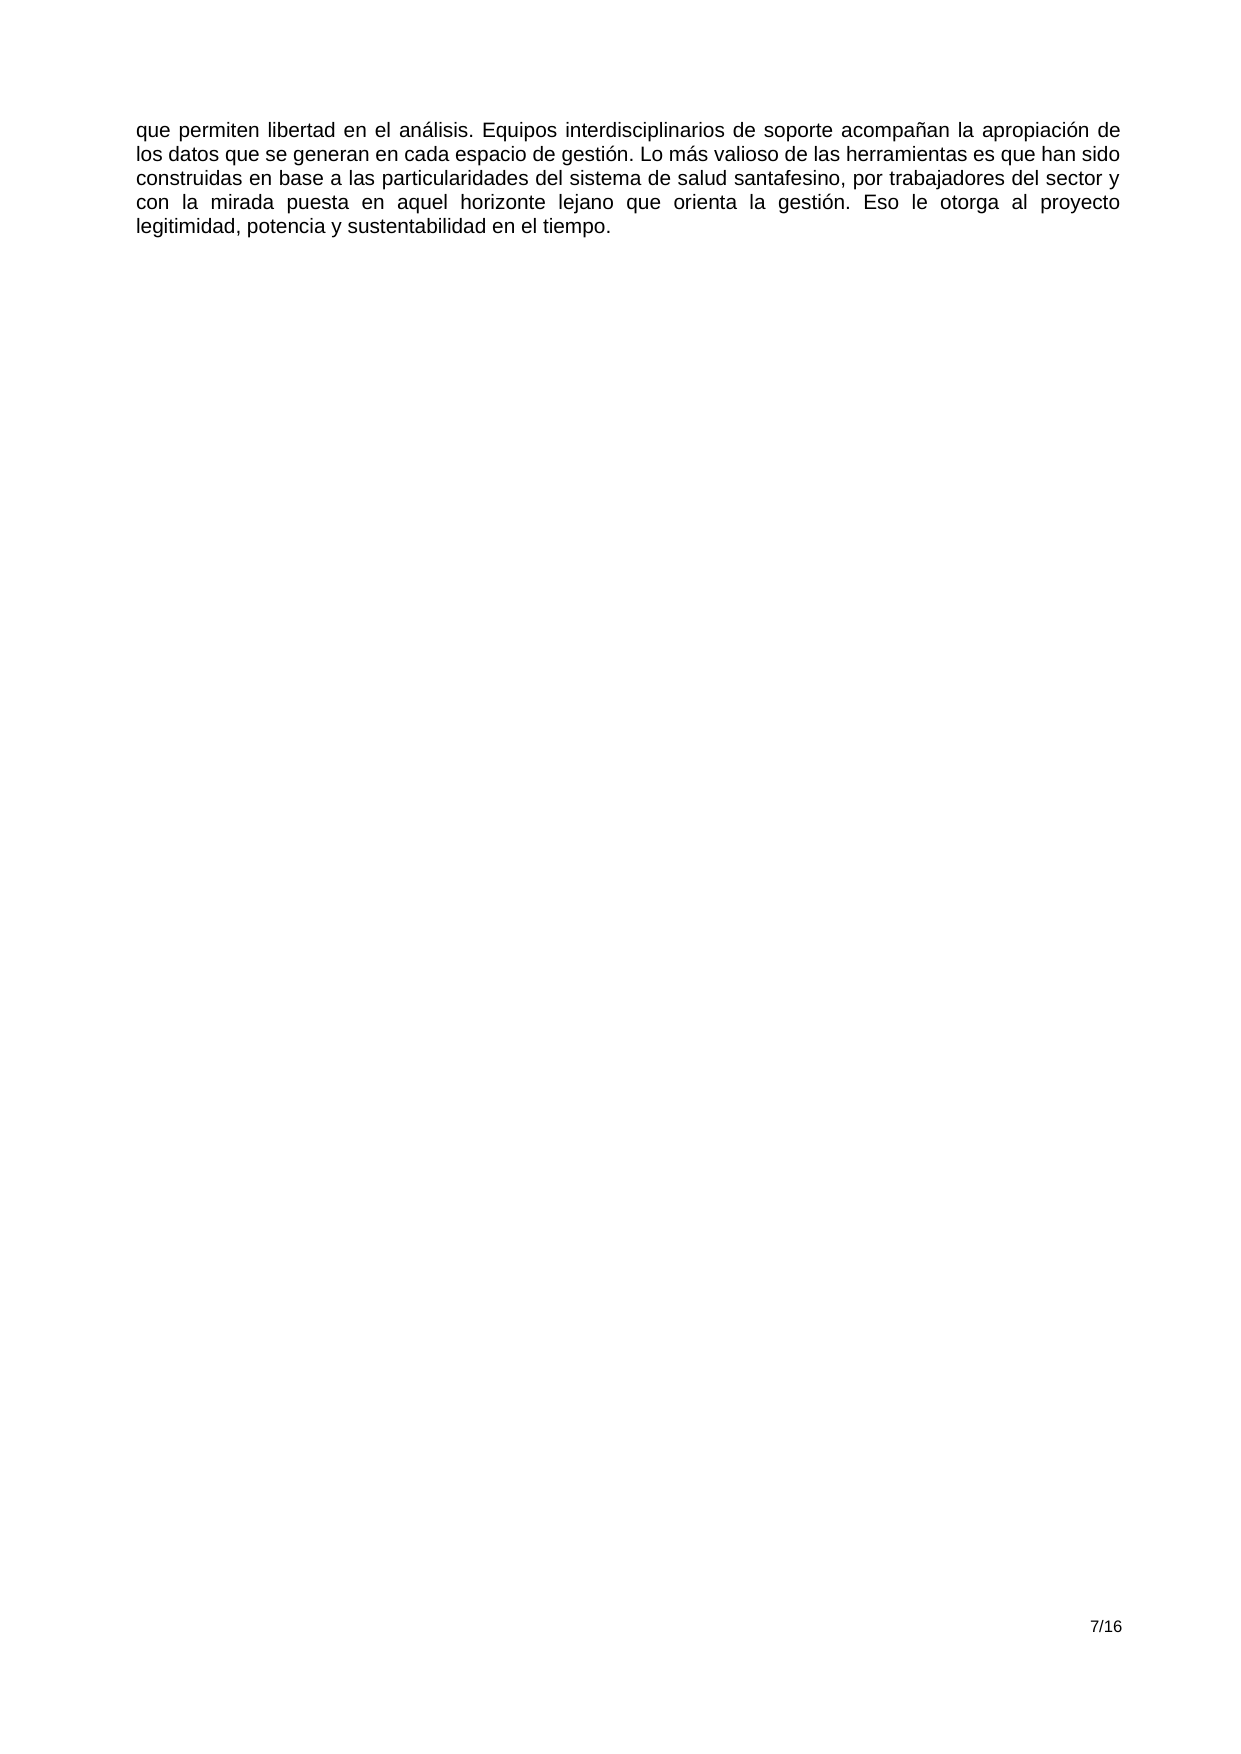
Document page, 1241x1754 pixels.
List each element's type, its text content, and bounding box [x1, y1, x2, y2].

text que permiten libertad en el análisis. Equipos interdisciplinarios de soporte acompañan la apropiación de los datos que se generan en cada espacio de gestión. Lo más valioso de las herramientas es que han sido construidas en base a las particularidades del sistema de salud santafesino, por trabajadores del sector y con la mirada puesta en aquel horizonte lejano que orienta la gestión. Eso le otorga al proyecto legitimidad, potencia y sustentabilidad en el tiempo. [136, 118, 1122, 238]
